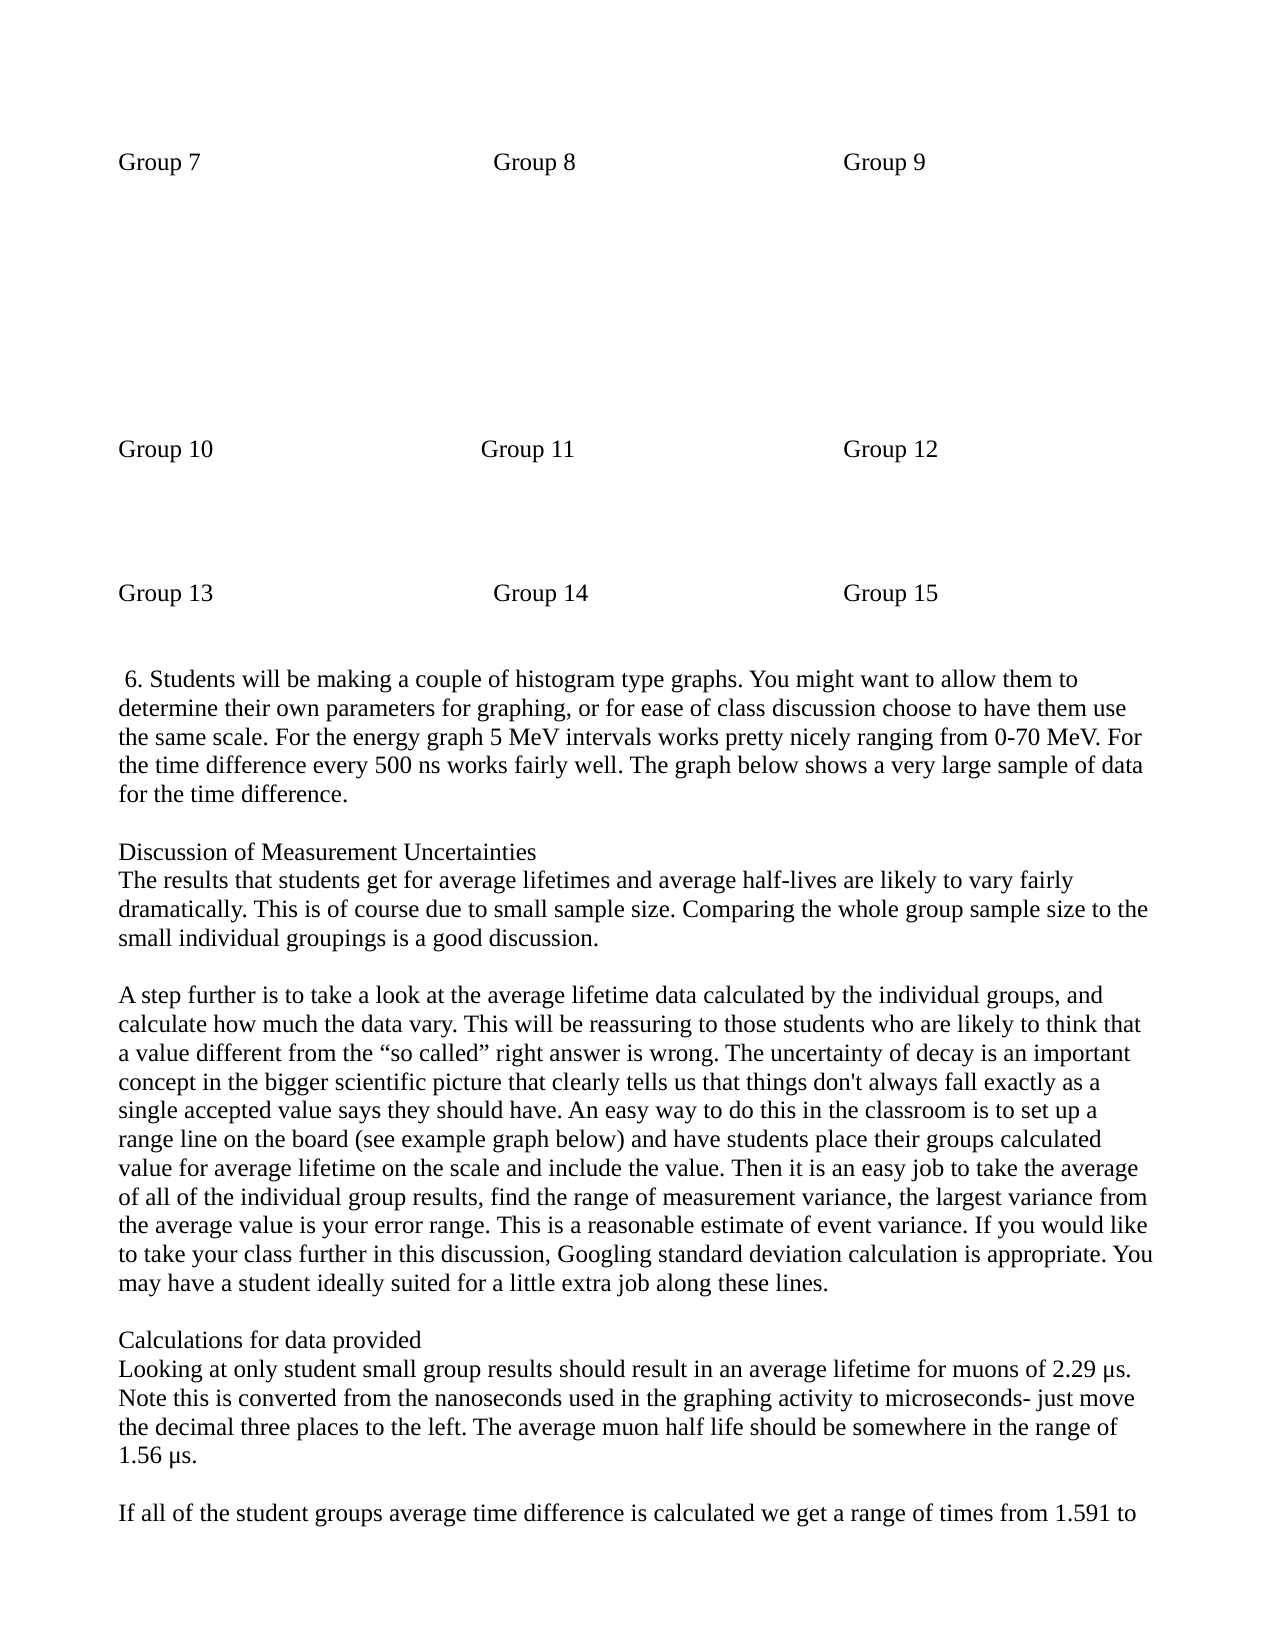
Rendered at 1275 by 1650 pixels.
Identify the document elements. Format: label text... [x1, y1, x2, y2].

text Discussion of Measurement Uncertainties [118, 837, 1157, 866]
text The results that students get for average lifetimes and average half-lives are likely to vary fairly dramatically. This is of course due to small sample size. Comparing the whole group sample size to the small individual groupings is a good discussion. [118, 866, 1157, 952]
text Group 7 Group 8 Group 9 [118, 147, 1157, 176]
text Group 10 Group 11 Group 12 [118, 434, 1157, 463]
text A step further is to take a look at the average lifetime data calculated by the individual groups, and calculate how much the data vary. This will be reassuring to those students who are likely to think that a value different from the “so called” right answer is wrong. The uncertainty of decay is an important concept in the bigger scientific picture that clearly tells us that things don't always fall exactly as a single accepted value says they should have. An easy way to do this in the classroom is to set up a range line on the board (see example graph below) and have students place their groups calculated value for average lifetime on the scale and include the value. Then it is an easy job to take the average of all of the individual group results, find the range of measurement variance, the largest variance from the average value is your error range. This is a reasonable estimate of event variance. If you would like to take your class further in this discussion, Googling standard deviation calculation is appropriate. You may have a student ideally suited for a little extra job along these lines. [118, 981, 1157, 1297]
text Group 13 Group 14 Group 15 [118, 578, 1157, 607]
text 6. Students will be making a couple of histogram type graphs. You might want to allow them to determine their own parameters for graphing, or for ease of class discussion choose to have them use the same scale. For the energy graph 5 MeV intervals works pretty nicely ranging from 0-70 MeV. For the time difference every 500 ns works fairly well. The graph below shows a very large sample of data for the time difference. [118, 664, 1157, 808]
text Looking at only student small group results should result in an average lifetime for muons of 2.29 μs. Note this is converted from the nanoseconds used in the graphing activity to microseconds- just move the decimal three places to the left. The average muon half life should be somewhere in the range of 1.56 μs. [118, 1354, 1157, 1469]
text Calculations for data provided [118, 1326, 1157, 1354]
text If all of the student groups average time difference is calculated we get a range of times from 1.591 to [118, 1498, 1157, 1527]
